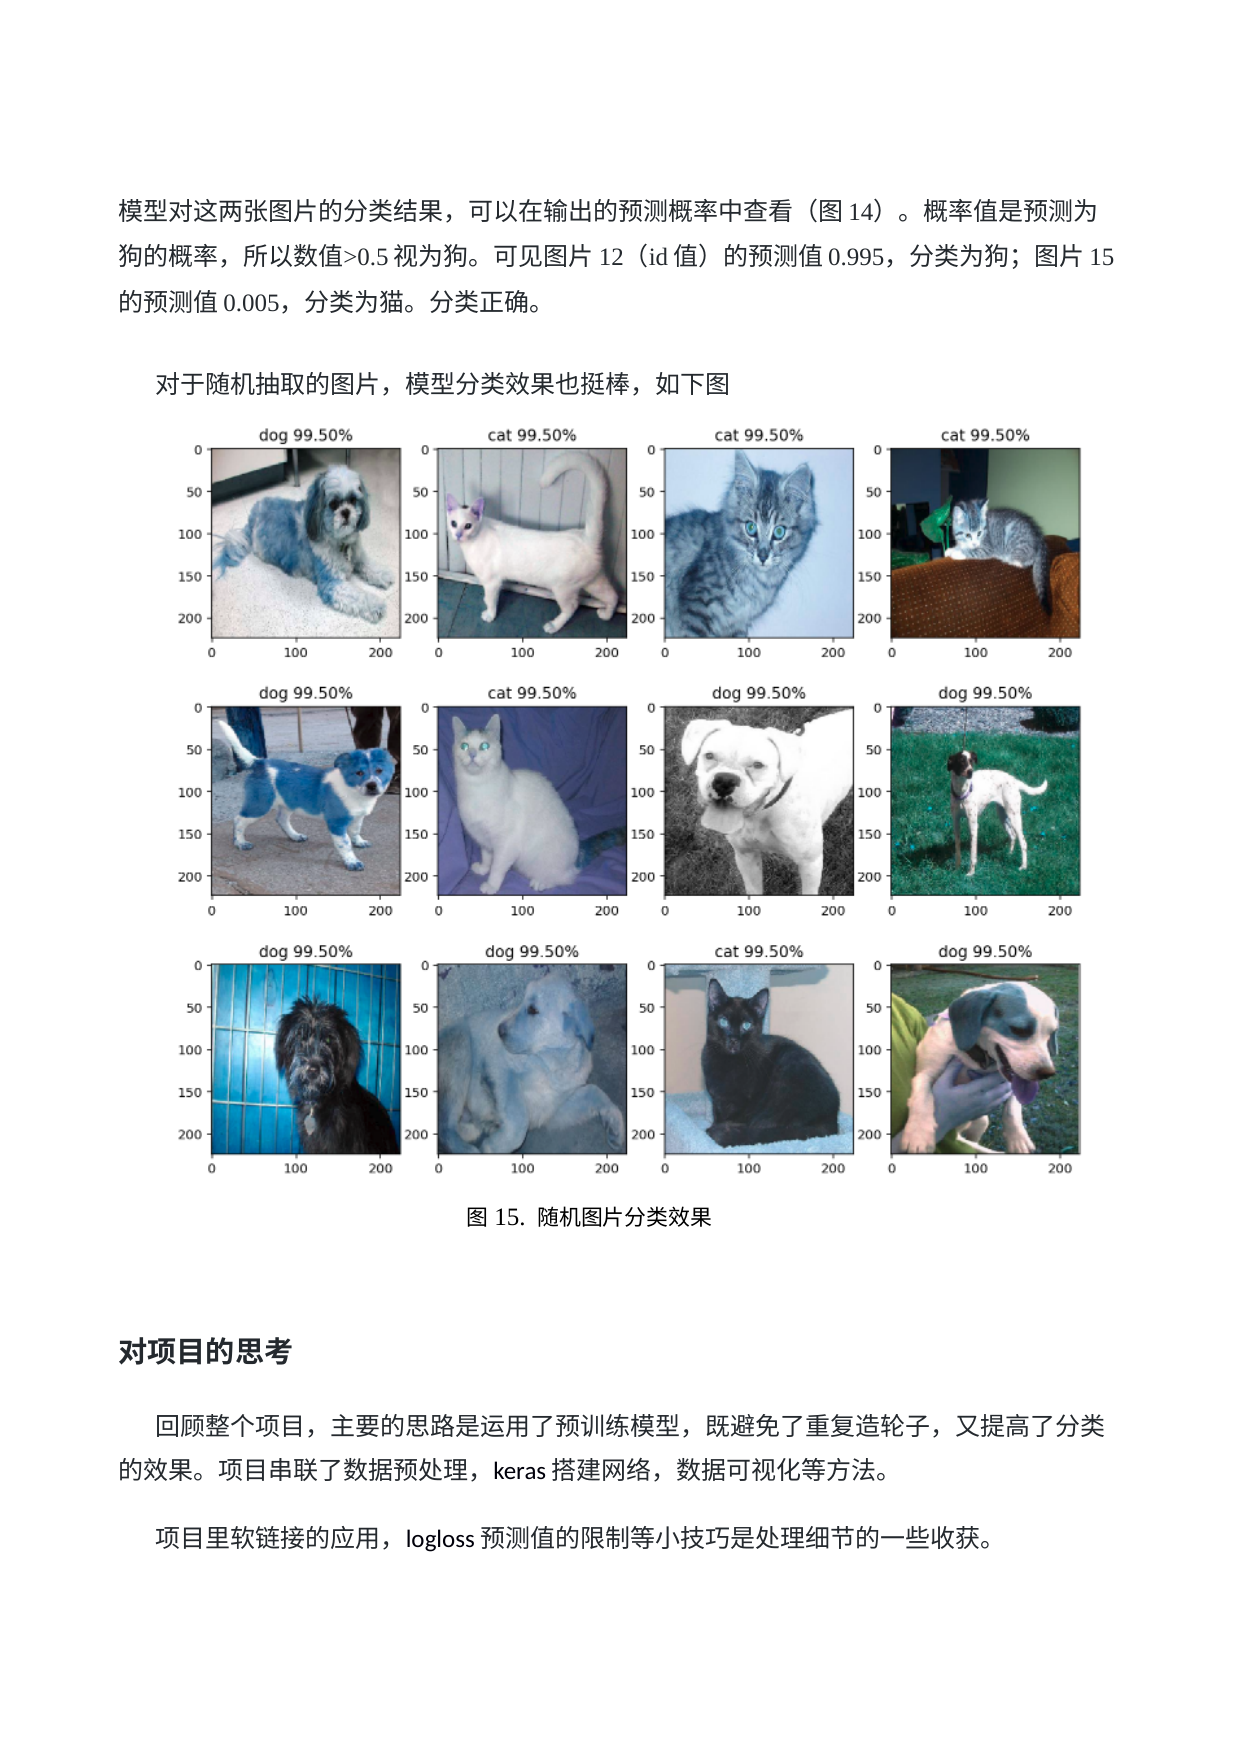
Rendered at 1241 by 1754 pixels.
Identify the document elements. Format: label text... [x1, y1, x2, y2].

text 模型对这两张图片的分类结果，可以在输出的预测概率中查看（图14）。概率值是预测为狗的概率，所以数值>0.5视为狗。可见图片12（id值）的预测值0.995，分类为狗；图片15的预测值0.005，分类为猫。分类正确。 [118, 192, 1122, 318]
text 回顾整个项目，主要的思路是运用了预训练模型，既避免了重复造轮子，又提高了分类的效果。项目串联了数据预处理，keras搭建网络，数据可视化等方法。 [118, 1407, 1122, 1487]
subtitle 对项目的思考 [118, 1329, 1122, 1371]
text 对于随机抽取的图片，模型分类效果也挺棒，如下图 [118, 365, 1122, 401]
picture [154, 413, 1098, 1183]
text 项目里软链接的应用，logloss预测值的限制等小技巧是处理细节的一些收获。 [118, 1519, 1122, 1555]
